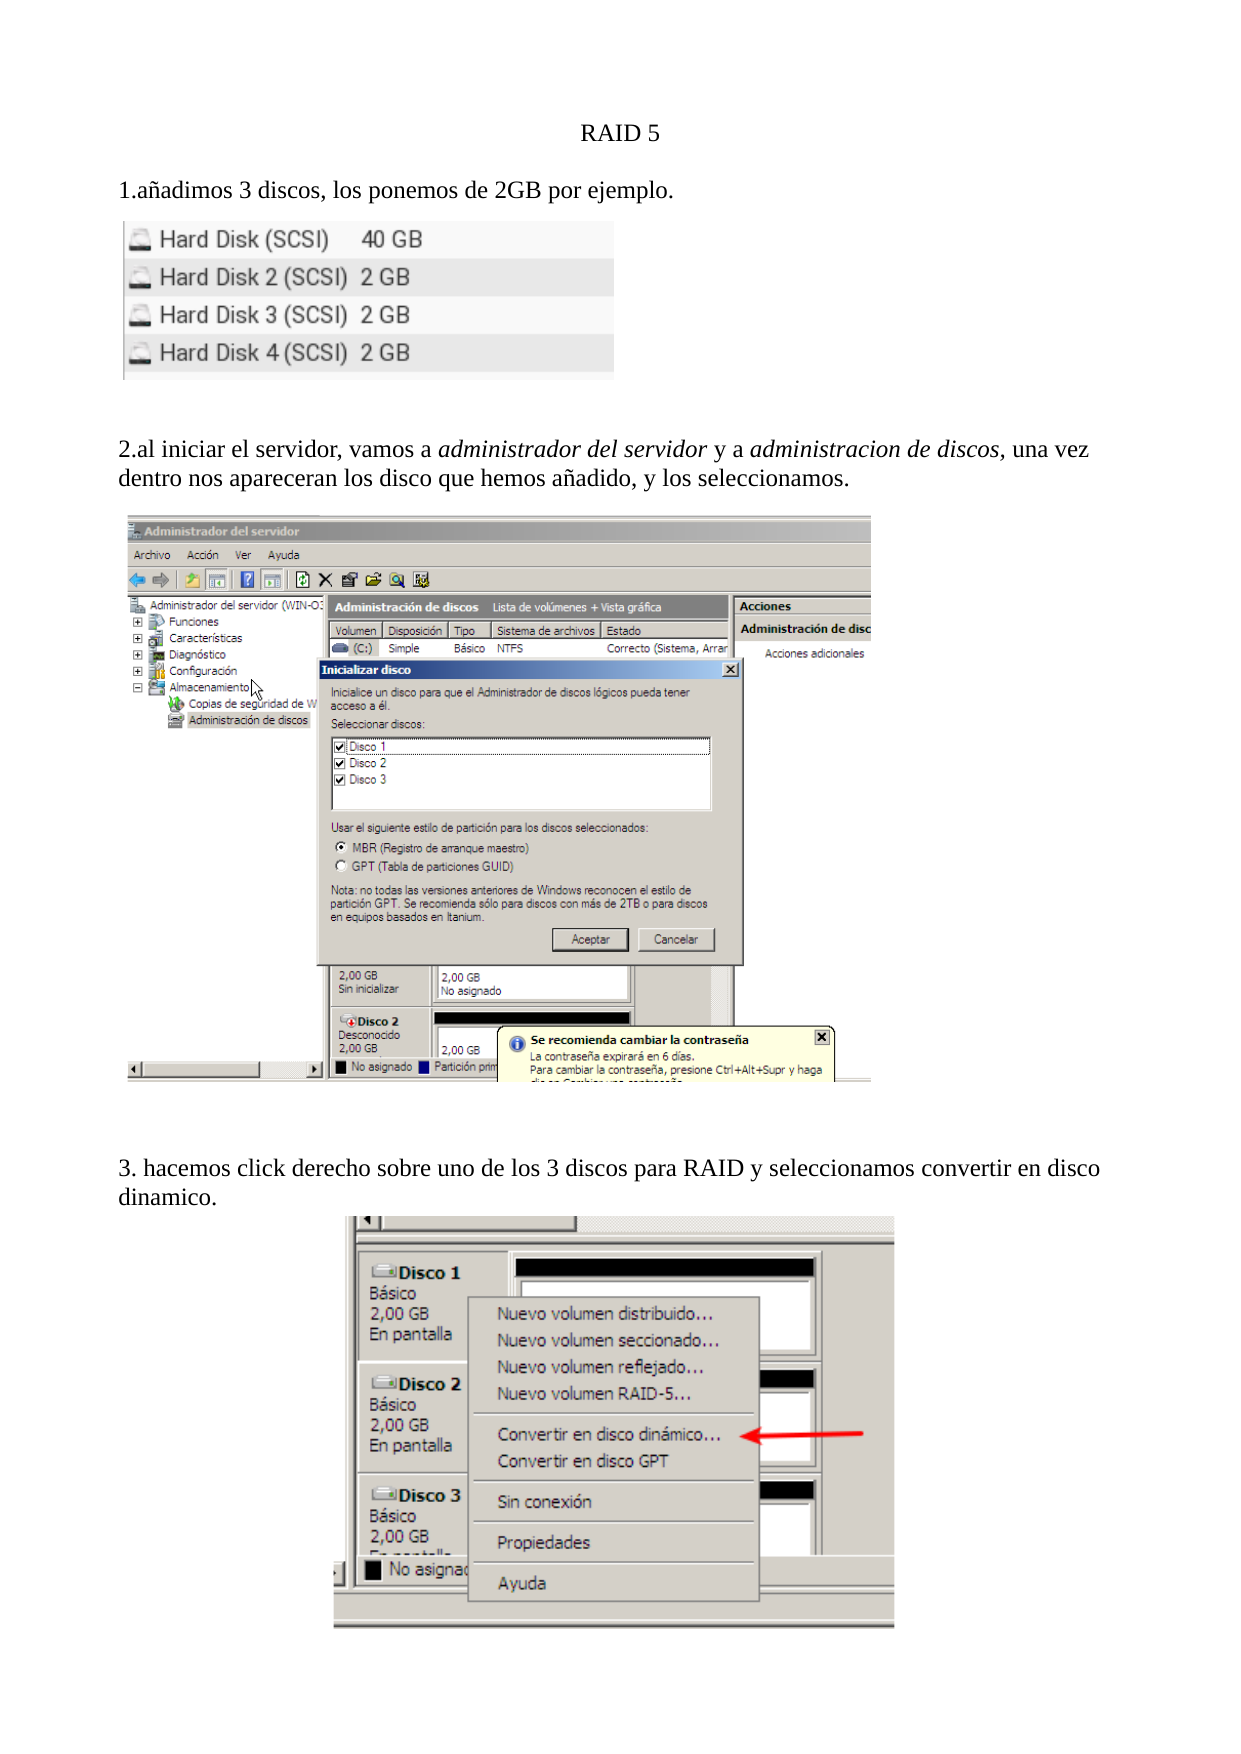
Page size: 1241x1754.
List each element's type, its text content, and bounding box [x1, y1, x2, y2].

text RAID 5 [118, 118, 1122, 147]
picture [127, 515, 871, 1082]
text 1.añadimos 3 discos, los ponemos de 2GB por ejemplo. [118, 176, 1122, 204]
text 3. hacemos click derecho sobre uno de los 3 discos para RAID y seleccionamos convertir en disco dinamico. [118, 1153, 1122, 1211]
picture [123, 221, 614, 380]
text 2.al iniciar el servidor, vamos a administrador del servidor y a administracion de discos, una vez dentro nos apareceran los disco que hemos añadido, y los seleccionamos. [118, 434, 1122, 492]
picture [333, 1216, 895, 1629]
